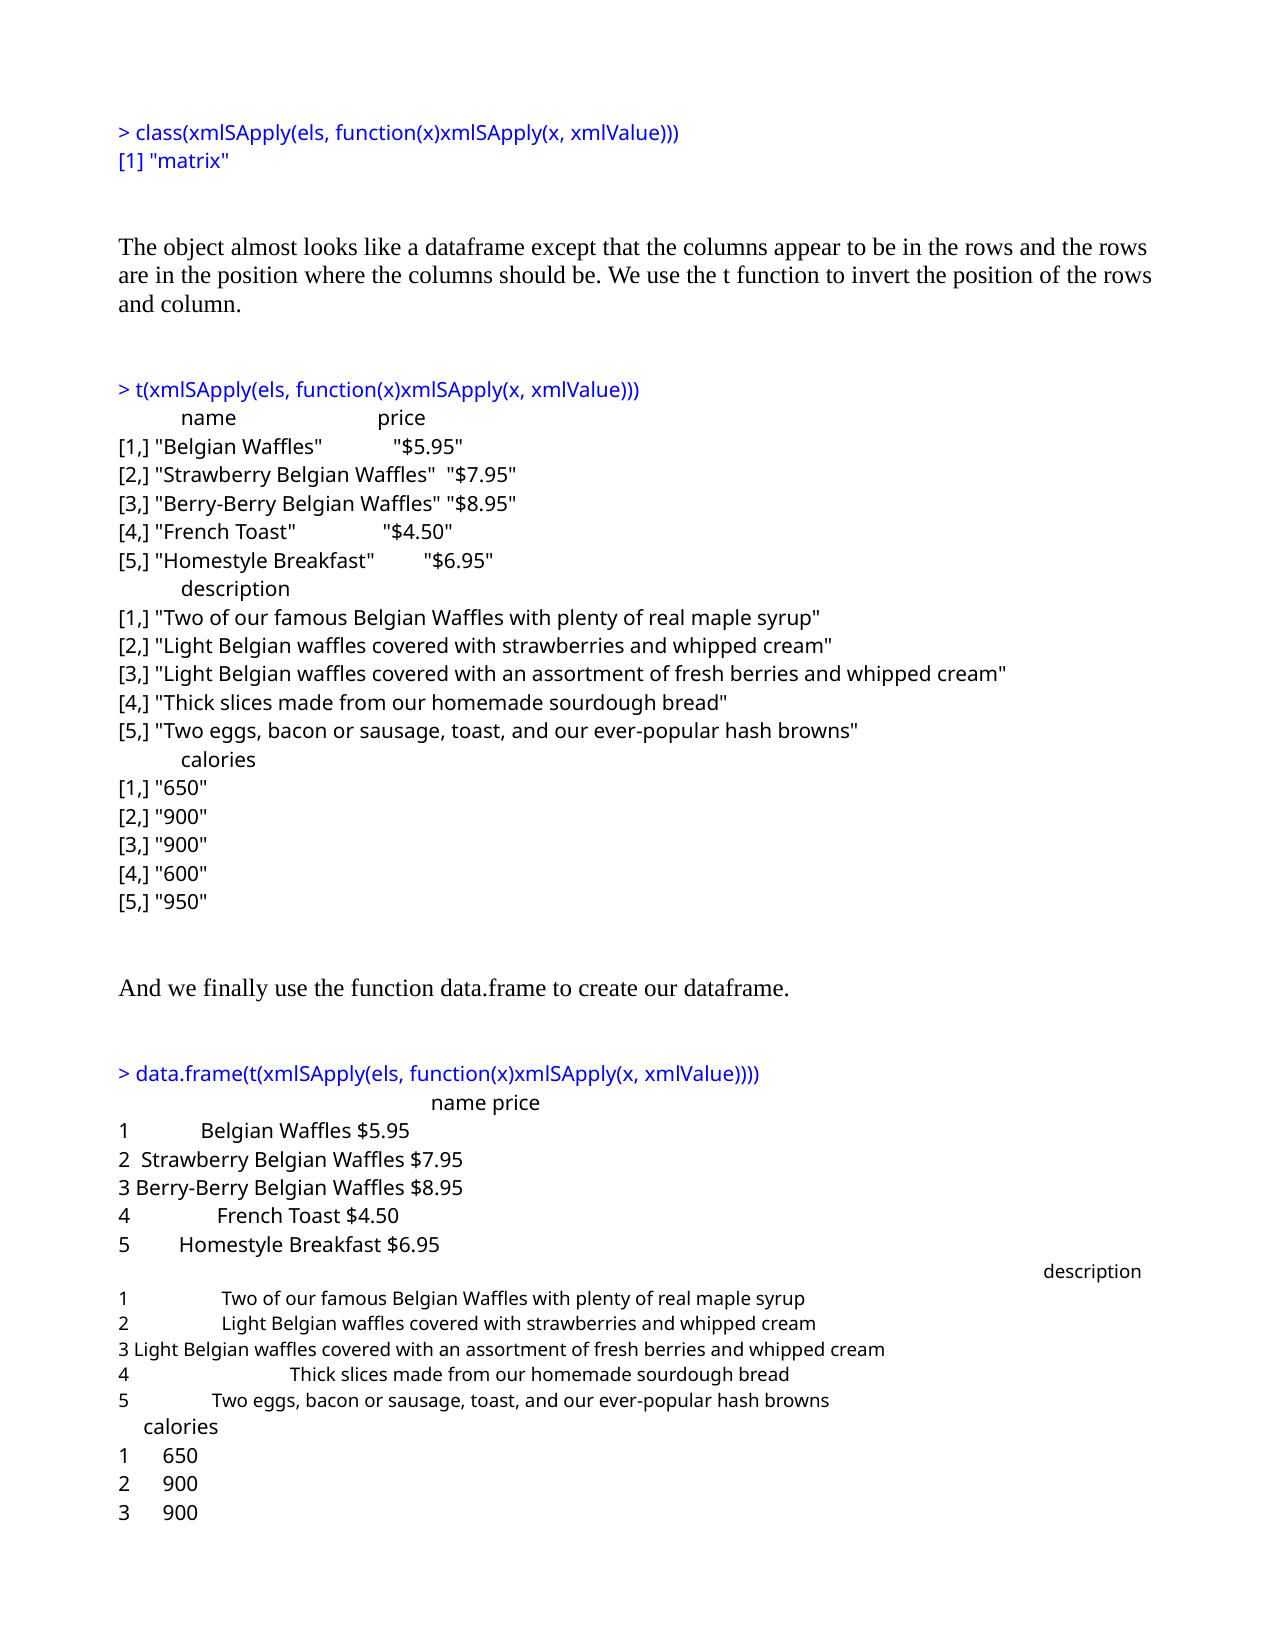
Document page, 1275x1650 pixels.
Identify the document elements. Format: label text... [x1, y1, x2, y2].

text name price [118, 403, 1157, 432]
text description [118, 574, 1157, 603]
text description [118, 1258, 1157, 1285]
text calories [118, 745, 1157, 773]
text The object almost looks like a dataframe except that the columns appear to be in the rows and the rows are in the position where the columns should be. We use the t function to invert the position of the rows and column. [118, 232, 1157, 318]
text 3 Berry-Berry Belgian Waffles $8.95 [118, 1173, 1157, 1202]
text [3,] "900" [118, 830, 1157, 859]
text 2 Light Belgian waffles covered with strawberries and whipped cream [118, 1310, 1157, 1336]
text [5,] "Homestyle Breakfast" "$6.95" [118, 546, 1157, 574]
text 1 Two of our famous Belgian Waffles with plenty of real maple syrup [118, 1285, 1157, 1310]
text [2,] "Light Belgian waffles covered with strawberries and whipped cream" [118, 631, 1157, 659]
text [4,] "French Toast" "$4.50" [118, 517, 1157, 546]
text [4,] "Thick slices made from our homemade sourdough bread" [118, 688, 1157, 716]
text [5,] "950" [118, 887, 1157, 916]
text 3 900 [118, 1498, 1157, 1526]
text 5 Homestyle Breakfast $6.95 [118, 1230, 1157, 1258]
text 5 Two eggs, bacon or sausage, toast, and our ever-popular hash browns [118, 1387, 1157, 1412]
text > data.frame(t(xmlSApply(els, function(x)xmlSApply(x, xmlValue)))) [118, 1059, 1157, 1088]
text [1,] "Belgian Waffles" "$5.95" [118, 432, 1157, 460]
text > t(xmlSApply(els, function(x)xmlSApply(x, xmlValue))) [118, 375, 1157, 403]
text 4 Thick slices made from our homemade sourdough bread [118, 1361, 1157, 1387]
text [1] "matrix" [118, 147, 1157, 175]
text [1,] "650" [118, 773, 1157, 802]
text And we finally use the function data.frame to create our dataframe. [118, 973, 1157, 1002]
text > class(xmlSApply(els, function(x)xmlSApply(x, xmlValue))) [118, 118, 1157, 147]
text [3,] "Light Belgian waffles covered with an assortment of fresh berries and whipped cream" [118, 659, 1157, 688]
text 3 Light Belgian waffles covered with an assortment of fresh berries and whipped cream [118, 1336, 1157, 1361]
text [2,] "900" [118, 802, 1157, 830]
text name price [118, 1088, 1157, 1116]
text [3,] "Berry-Berry Belgian Waffles" "$8.95" [118, 489, 1157, 517]
text 1 Belgian Waffles $5.95 [118, 1116, 1157, 1145]
text 2 900 [118, 1469, 1157, 1498]
text 2 Strawberry Belgian Waffles $7.95 [118, 1145, 1157, 1173]
text 1 650 [118, 1441, 1157, 1469]
text [5,] "Two eggs, bacon or sausage, toast, and our ever-popular hash browns" [118, 716, 1157, 745]
text [1,] "Two of our famous Belgian Waffles with plenty of real maple syrup" [118, 603, 1157, 631]
text [4,] "600" [118, 859, 1157, 887]
text [2,] "Strawberry Belgian Waffles" "$7.95" [118, 460, 1157, 489]
text 4 French Toast $4.50 [118, 1202, 1157, 1230]
text calories [118, 1412, 1157, 1441]
